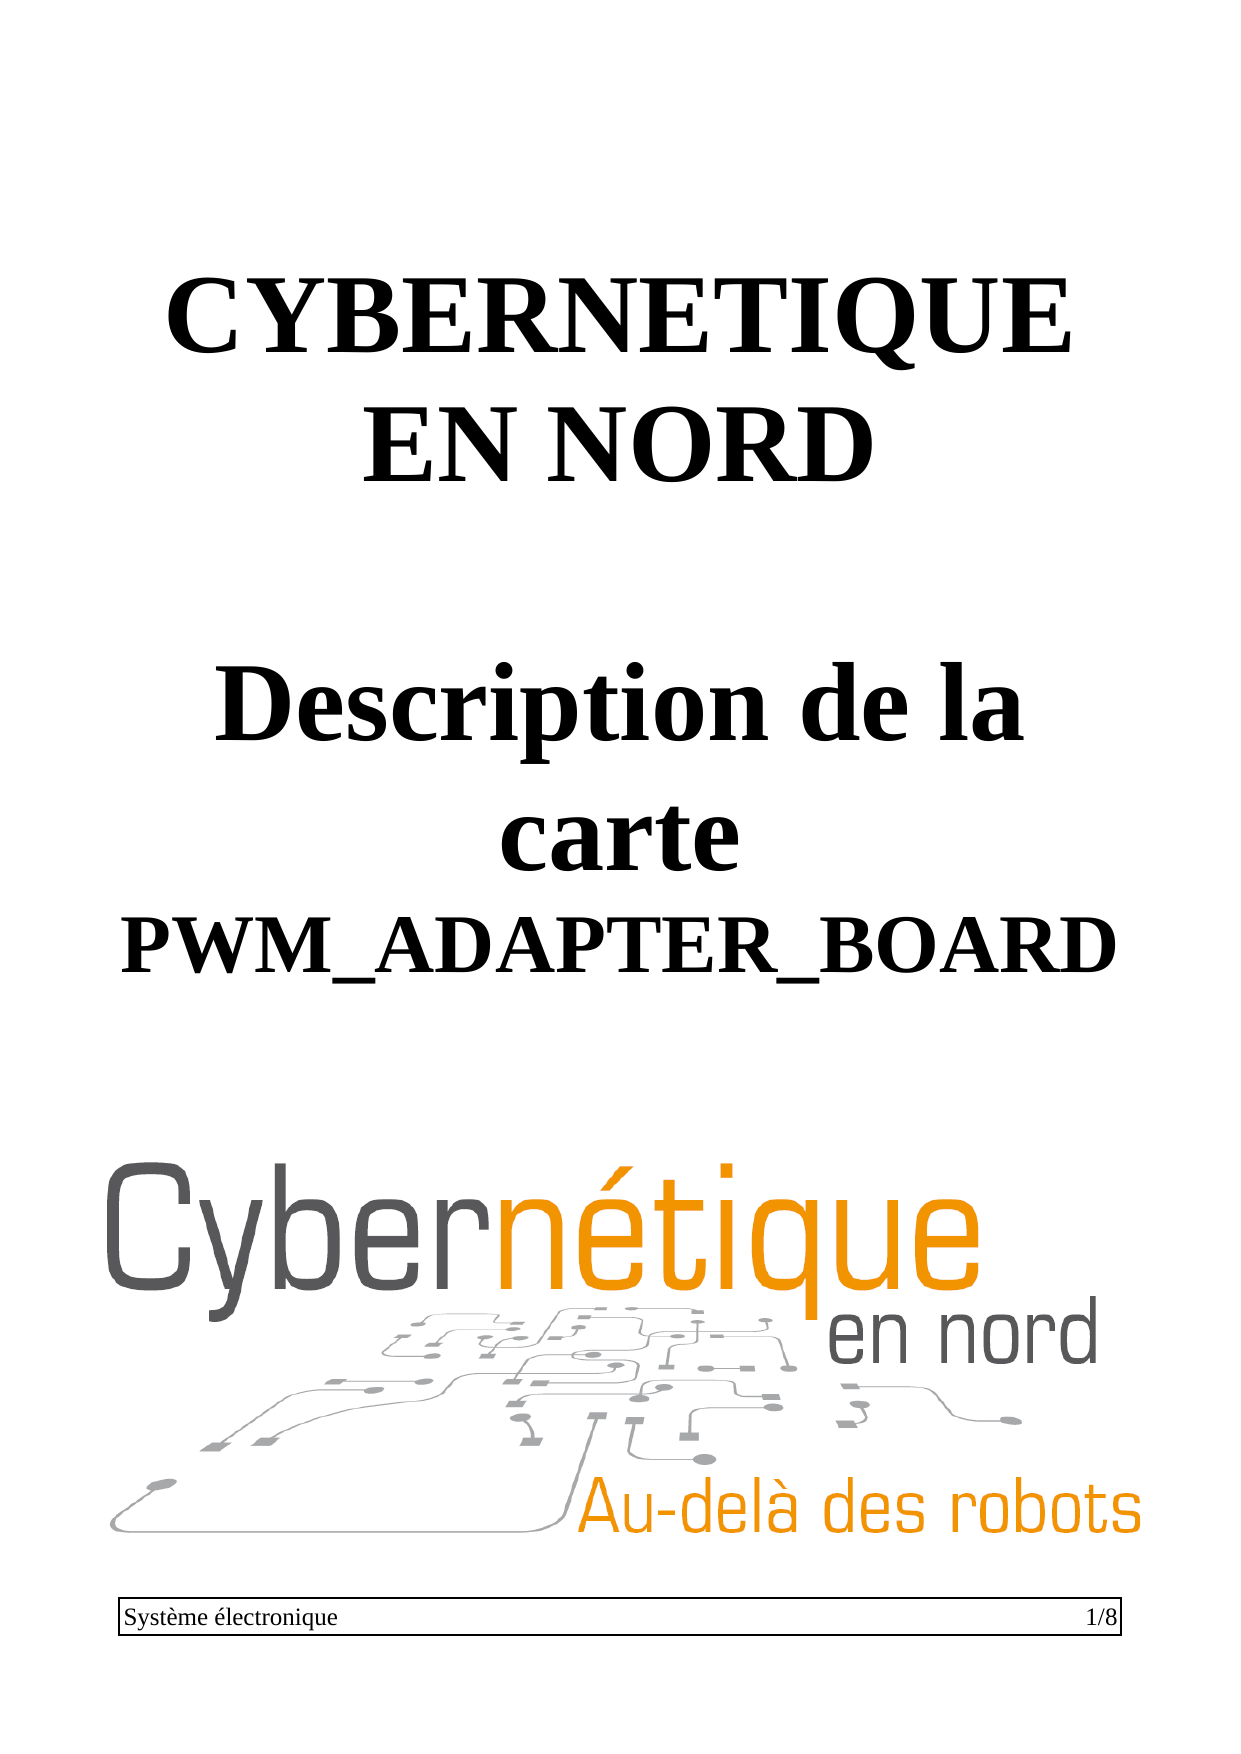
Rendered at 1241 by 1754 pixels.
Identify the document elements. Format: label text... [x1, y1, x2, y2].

text Description de la carte PWM_ADAPTER_BOARD [118, 636, 1122, 990]
picture [101, 1157, 1141, 1539]
text CYBERNETIQUE EN NORD [118, 247, 1122, 506]
